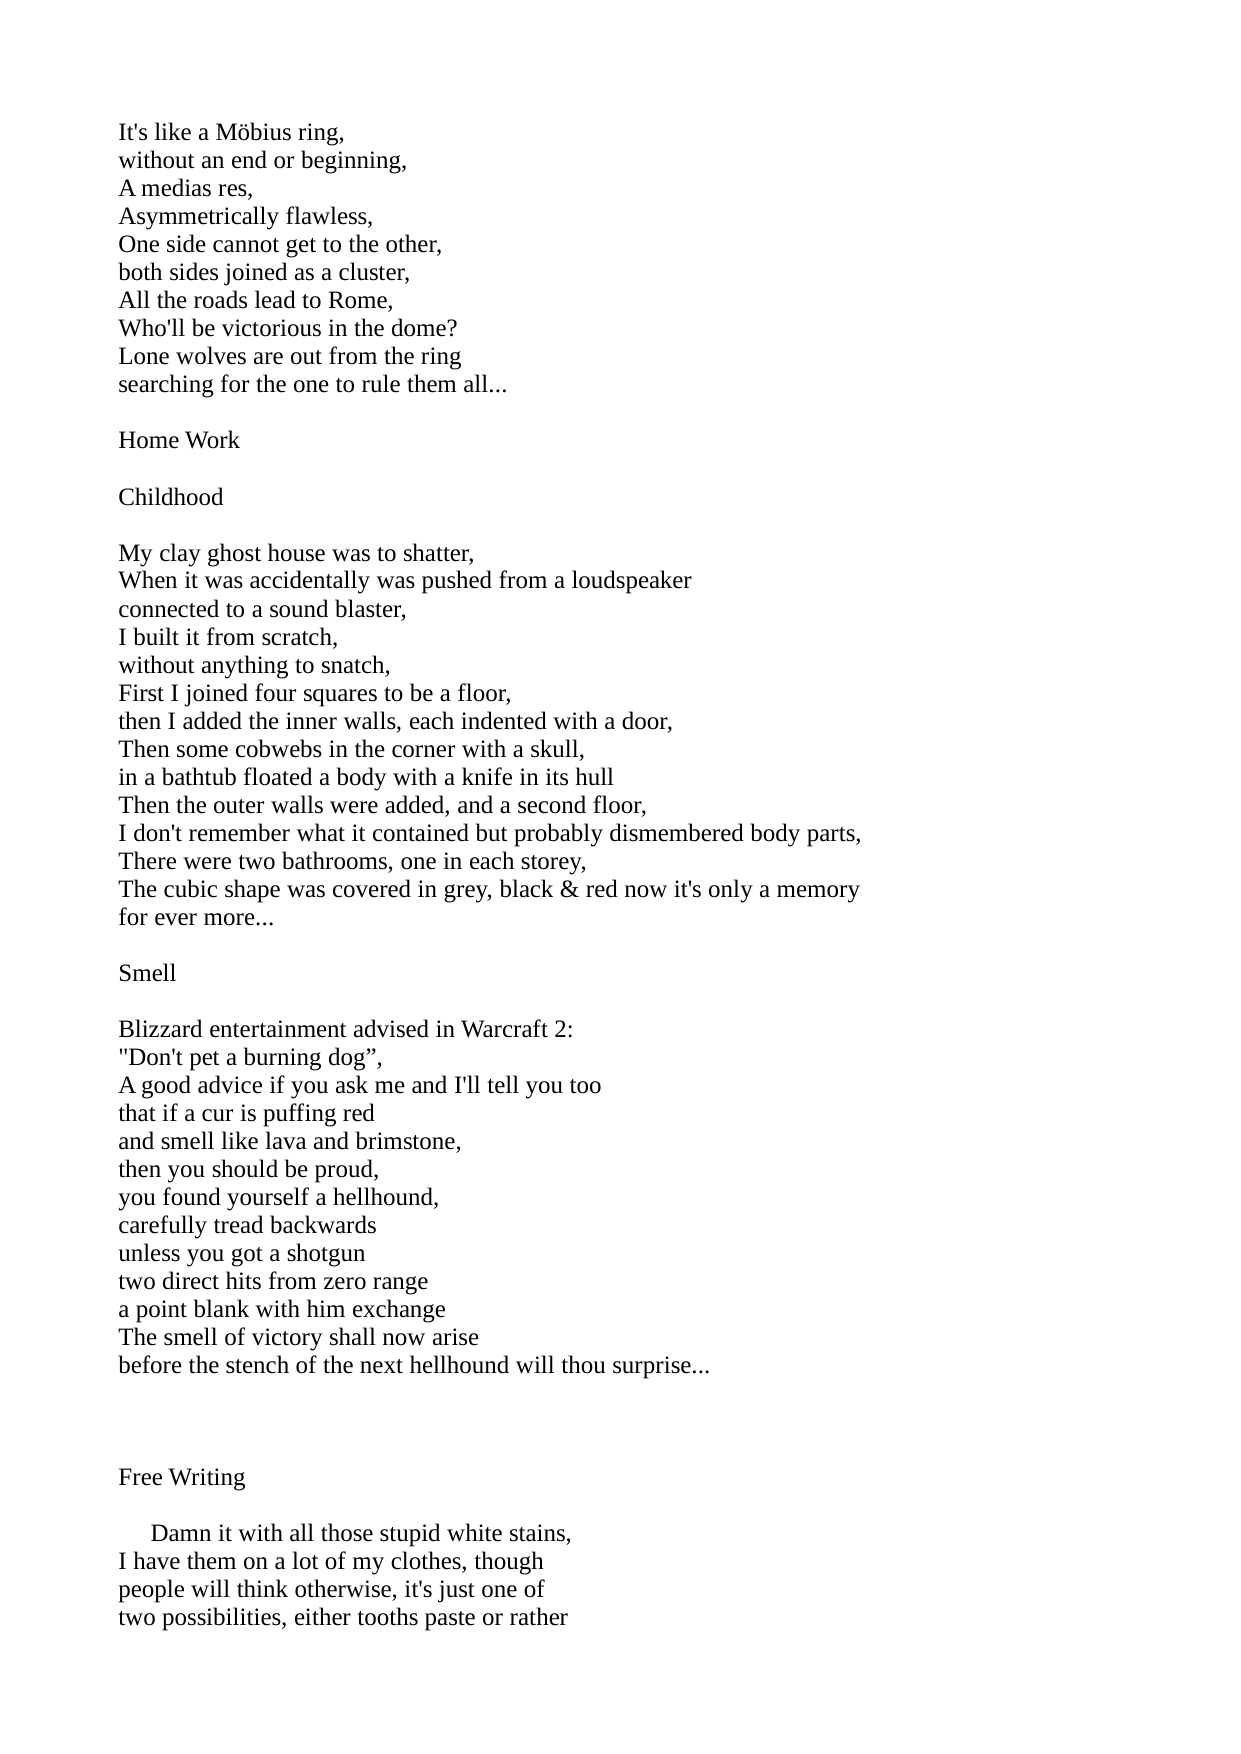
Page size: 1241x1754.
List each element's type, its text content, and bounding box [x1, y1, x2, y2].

text The smell of victory shall now arise [118, 1323, 1122, 1351]
text Then some cobwebs in the corner with a skull, [118, 734, 1122, 763]
text Childhood [118, 482, 1122, 510]
text The cubic shape was covered in grey, black & red now it's only a memory [118, 875, 1122, 903]
text before the stench of the next hellhound will thou surprise... [118, 1351, 1122, 1379]
text There were two bathrooms, one in each storey, [118, 847, 1122, 875]
text It's like a Möbius ring, [118, 118, 1122, 146]
text My clay ghost house was to shatter, [118, 538, 1122, 566]
text Damn it with all those stupid white stains, [118, 1519, 1122, 1547]
text I have them on a lot of my clothes, though [118, 1547, 1122, 1575]
text I don't remember what it contained but probably dismembered body parts, [118, 819, 1122, 847]
text All the roads lead to Rome, [118, 286, 1122, 314]
text that if a cur is puffing red [118, 1099, 1122, 1127]
text carefully tread backwards [118, 1211, 1122, 1239]
text Blizzard entertainment advised in Warcraft 2: [118, 1015, 1122, 1043]
text then I added the inner walls, each indented with a door, [118, 707, 1122, 734]
text One side cannot get to the other, [118, 230, 1122, 258]
text "Don't pet a burning dog”, [118, 1043, 1122, 1071]
text A good advice if you ask me and I'll tell you too [118, 1071, 1122, 1099]
text you found yourself a hellhound, [118, 1183, 1122, 1211]
text in a bathtub floated a body with a knife in its hull [118, 763, 1122, 791]
text I built it from scratch, [118, 622, 1122, 651]
text Asymmetrically flawless, [118, 202, 1122, 230]
text Free Writing [118, 1463, 1122, 1491]
text Who'll be victorious in the dome? [118, 314, 1122, 342]
text searching for the one to rule them all... [118, 370, 1122, 398]
text A medias res, [118, 174, 1122, 202]
text for ever more... [118, 903, 1122, 931]
text unless you got a shotgun [118, 1239, 1122, 1267]
text a point blank with him exchange [118, 1295, 1122, 1323]
text First I joined four squares to be a floor, [118, 678, 1122, 707]
text without an end or beginning, [118, 146, 1122, 174]
text two direct hits from zero range [118, 1267, 1122, 1295]
text then you should be proud, [118, 1155, 1122, 1183]
text Smell [118, 959, 1122, 987]
text When it was accidentally was pushed from a loudspeaker [118, 566, 1122, 594]
text without anything to snatch, [118, 651, 1122, 678]
text connected to a sound blaster, [118, 594, 1122, 622]
text people will think otherwise, it's just one of [118, 1575, 1122, 1603]
text Lone wolves are out from the ring [118, 342, 1122, 370]
text two possibilities, either tooths paste or rather [118, 1603, 1122, 1631]
text and smell like lava and brimstone, [118, 1127, 1122, 1155]
text Home Work [118, 426, 1122, 454]
text both sides joined as a cluster, [118, 258, 1122, 286]
text Then the outer walls were added, and a second floor, [118, 791, 1122, 819]
